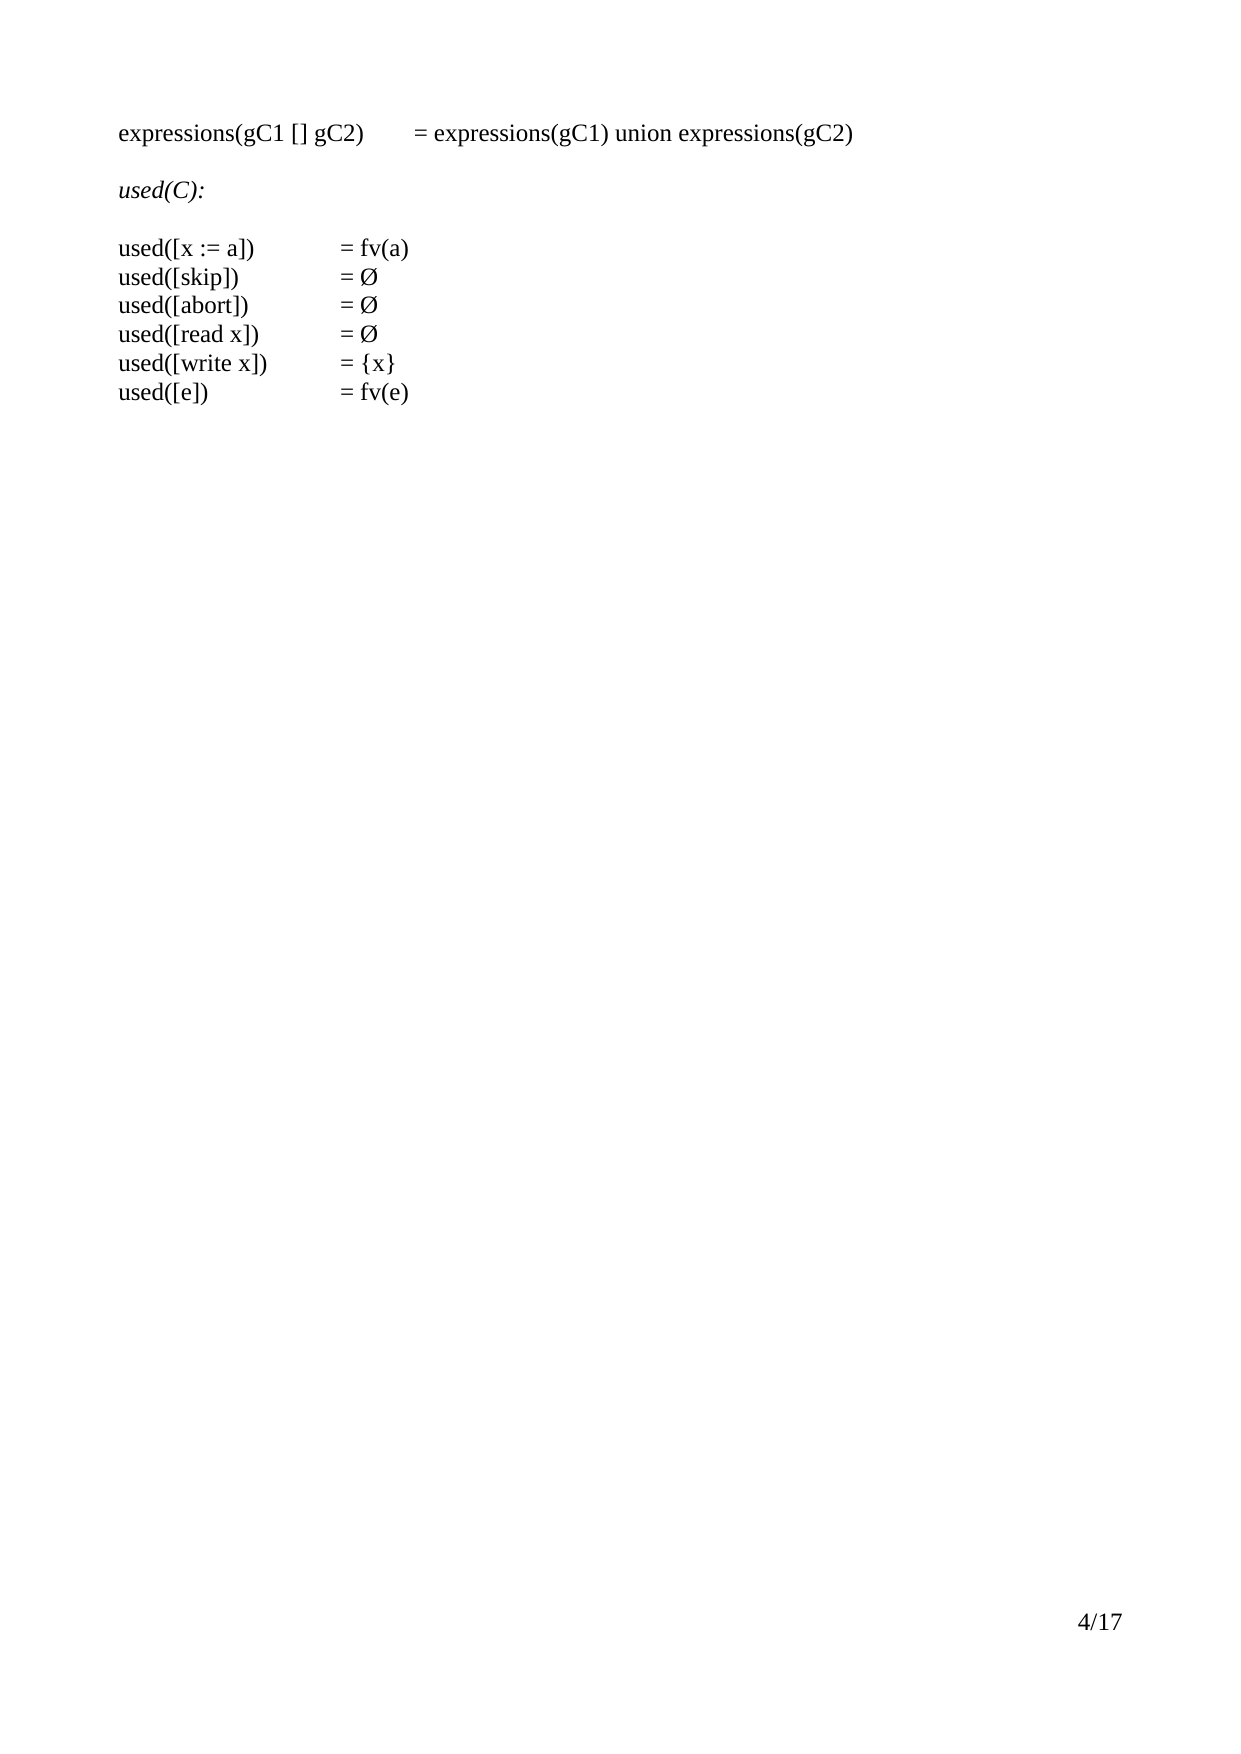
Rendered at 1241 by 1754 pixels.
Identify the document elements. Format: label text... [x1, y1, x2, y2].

text used([abort]) = Ø [118, 291, 1122, 319]
text used([x := a]) = fv(a) [118, 233, 1122, 262]
text used([read x]) = Ø [118, 319, 1122, 348]
text used(C): [118, 176, 1122, 204]
text used([e]) = fv(e) [118, 377, 1122, 406]
text expressions(gC1 [] gC2) = expressions(gC1) union expressions(gC2) [118, 118, 1122, 147]
text used([skip]) = Ø [118, 262, 1122, 291]
text used([write x]) = {x} [118, 348, 1122, 377]
